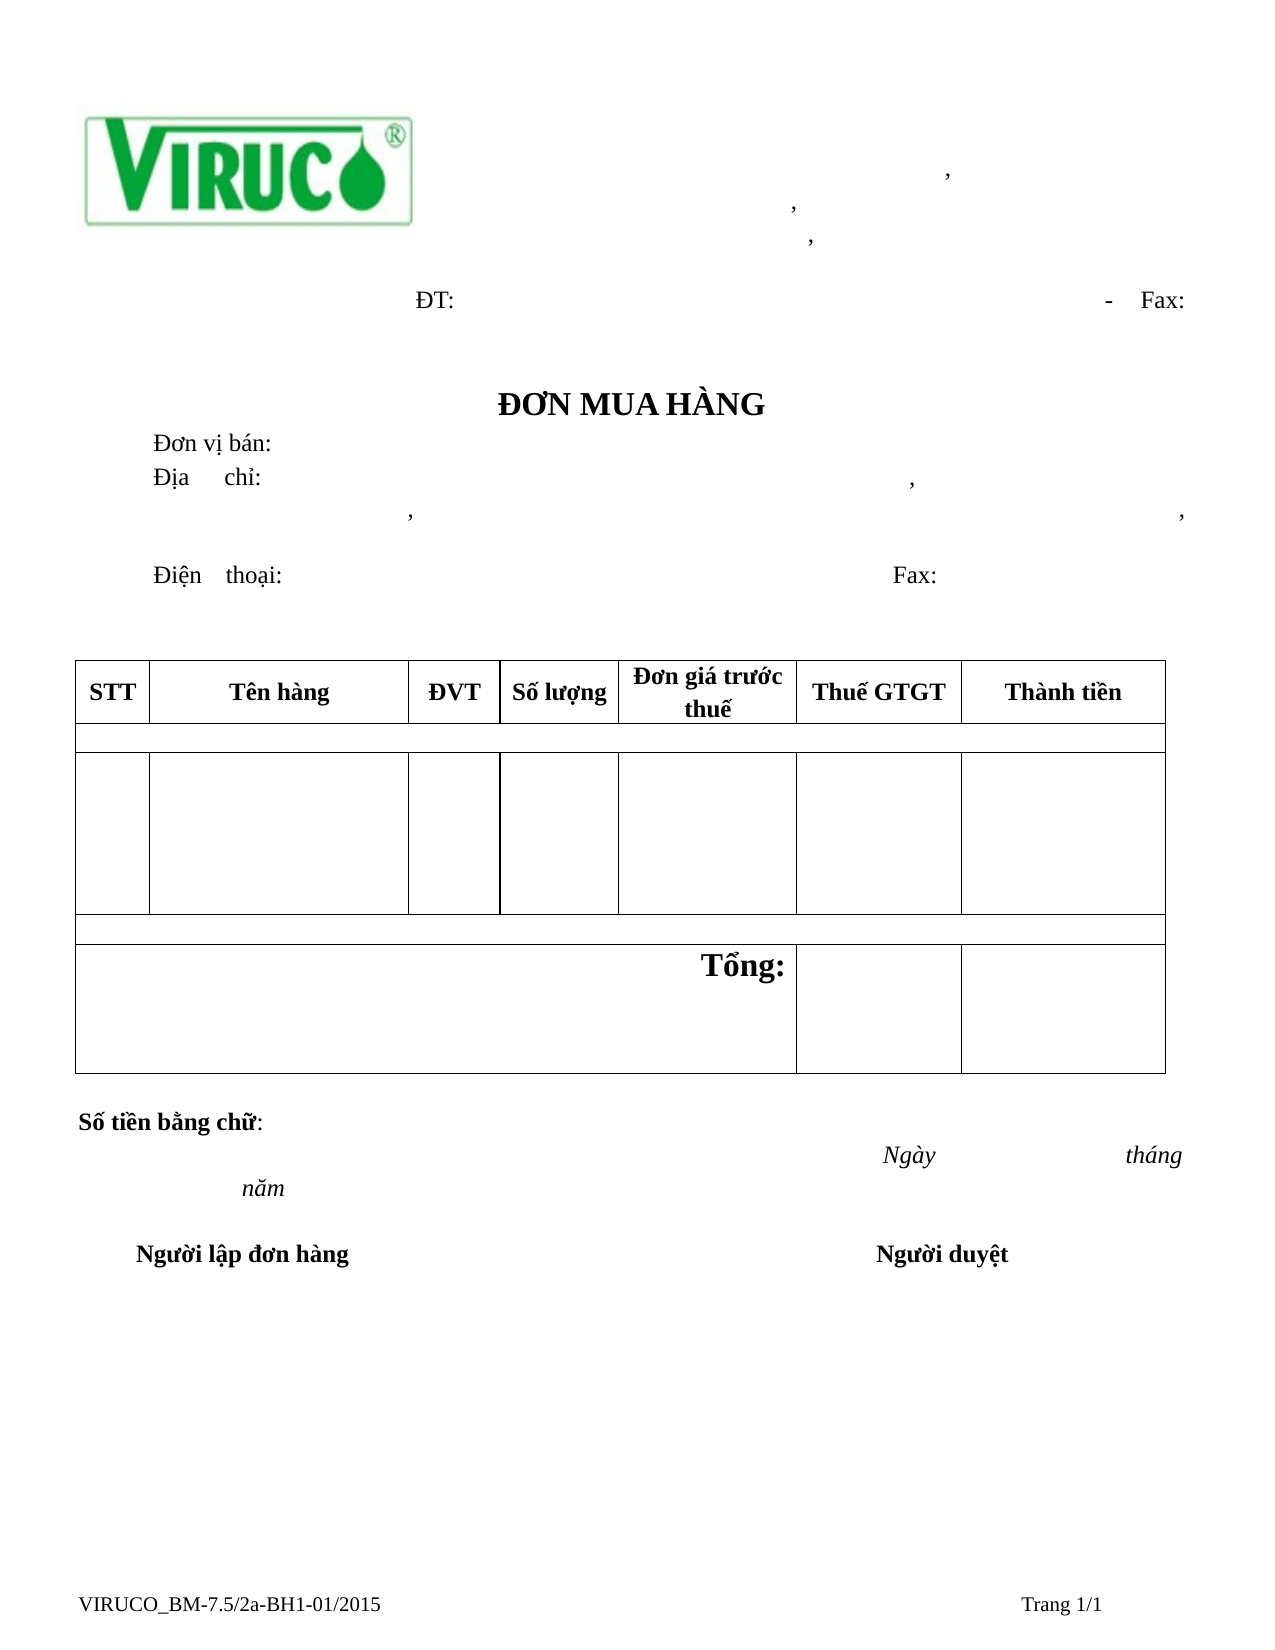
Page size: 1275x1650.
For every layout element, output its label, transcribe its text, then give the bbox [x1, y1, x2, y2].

table_cell <convert_f_amount(line.product_qty)> [501, 753, 618, 914]
table_cell <convert_f_amount(line.price_subtotal + get_thue(o,line))> [962, 753, 1165, 914]
text Số tiền bằng chữ: <convert(o.amount_total)> [78, 1107, 1185, 1136]
text Ngày <o.ngay[8:10]> tháng <o.ngay[5:7]> năm <o.ngay[:4]> [78, 1140, 1185, 1202]
table_cell <convert_f_amount(line.price_unit)> [619, 753, 796, 914]
table_cell <convert_f_amount(get_tong(o)['total'])> [962, 945, 1165, 1073]
table_header Tên hàng [150, 661, 408, 722]
text ĐƠN MUA HÀNG [78, 384, 1185, 423]
text Người lập đơn hàng Người duyệt [78, 1239, 1185, 1268]
text ĐT: <o.company_id and o.company_id.phone or ''> - Fax: <o.company_id and o.company_id.fax or ''> [78, 285, 1185, 347]
table_header STT [76, 661, 149, 722]
picture [75, 104, 416, 240]
text Điện thoại: <o.partner_id and o.partner_id.phone or ''> Fax: <o.partner_id and o.partner_id.fax or ''> [78, 561, 1185, 622]
text Đơn vị bán: <o.partner_id and o.partner_id.name or ''> [78, 428, 1185, 457]
table_cell <for each="sequence,line in enumerate(o.don_mua_hang_line)"> [76, 724, 1165, 752]
table_header Đơn giá trước thuế [619, 661, 796, 722]
table_cell <convert_f_amount(get_thue(o,line))> [797, 753, 961, 914]
table_cell <line.product_id.default_code> [150, 753, 408, 914]
table_cell <sequence + 1> [76, 753, 149, 914]
table_header Thuế GTGT [797, 661, 961, 722]
table_cell <convert_f_amount(get_tong(o)['tax'])> [797, 945, 961, 1073]
text <o.company_id and o.company_id.street or''>, <o.company_id and o.company_id.street2 or ''>, <o.company_id.state_id and o.company_id.state_id.name or ''>, <o.company_id.country_id and o.company_id.country_id.name or ''> [78, 153, 1185, 281]
text Địa chỉ: <o.partner_id and o.partner_id.street or ''>, <o.partner_id and o.partner_id.street2 or ''>, <o.partner_id.state_id and o.partner_id.state_id.name or ''>, <o.partner_id.country_id and o.partner_id.country_id.name or ''> [78, 462, 1185, 556]
table_header Thành tiền [962, 661, 1165, 722]
table_header Số lượng [501, 661, 618, 722]
text <o.user_id and o.user_id .name or ''> [78, 1404, 1185, 1433]
table_cell </for> [76, 915, 1165, 944]
table_cell <line.product_uom.name> [409, 753, 499, 914]
table_header ĐVT [409, 661, 499, 722]
table_cell Tổng: [76, 945, 796, 1073]
text <o.company_id.name> [416, 120, 1185, 149]
